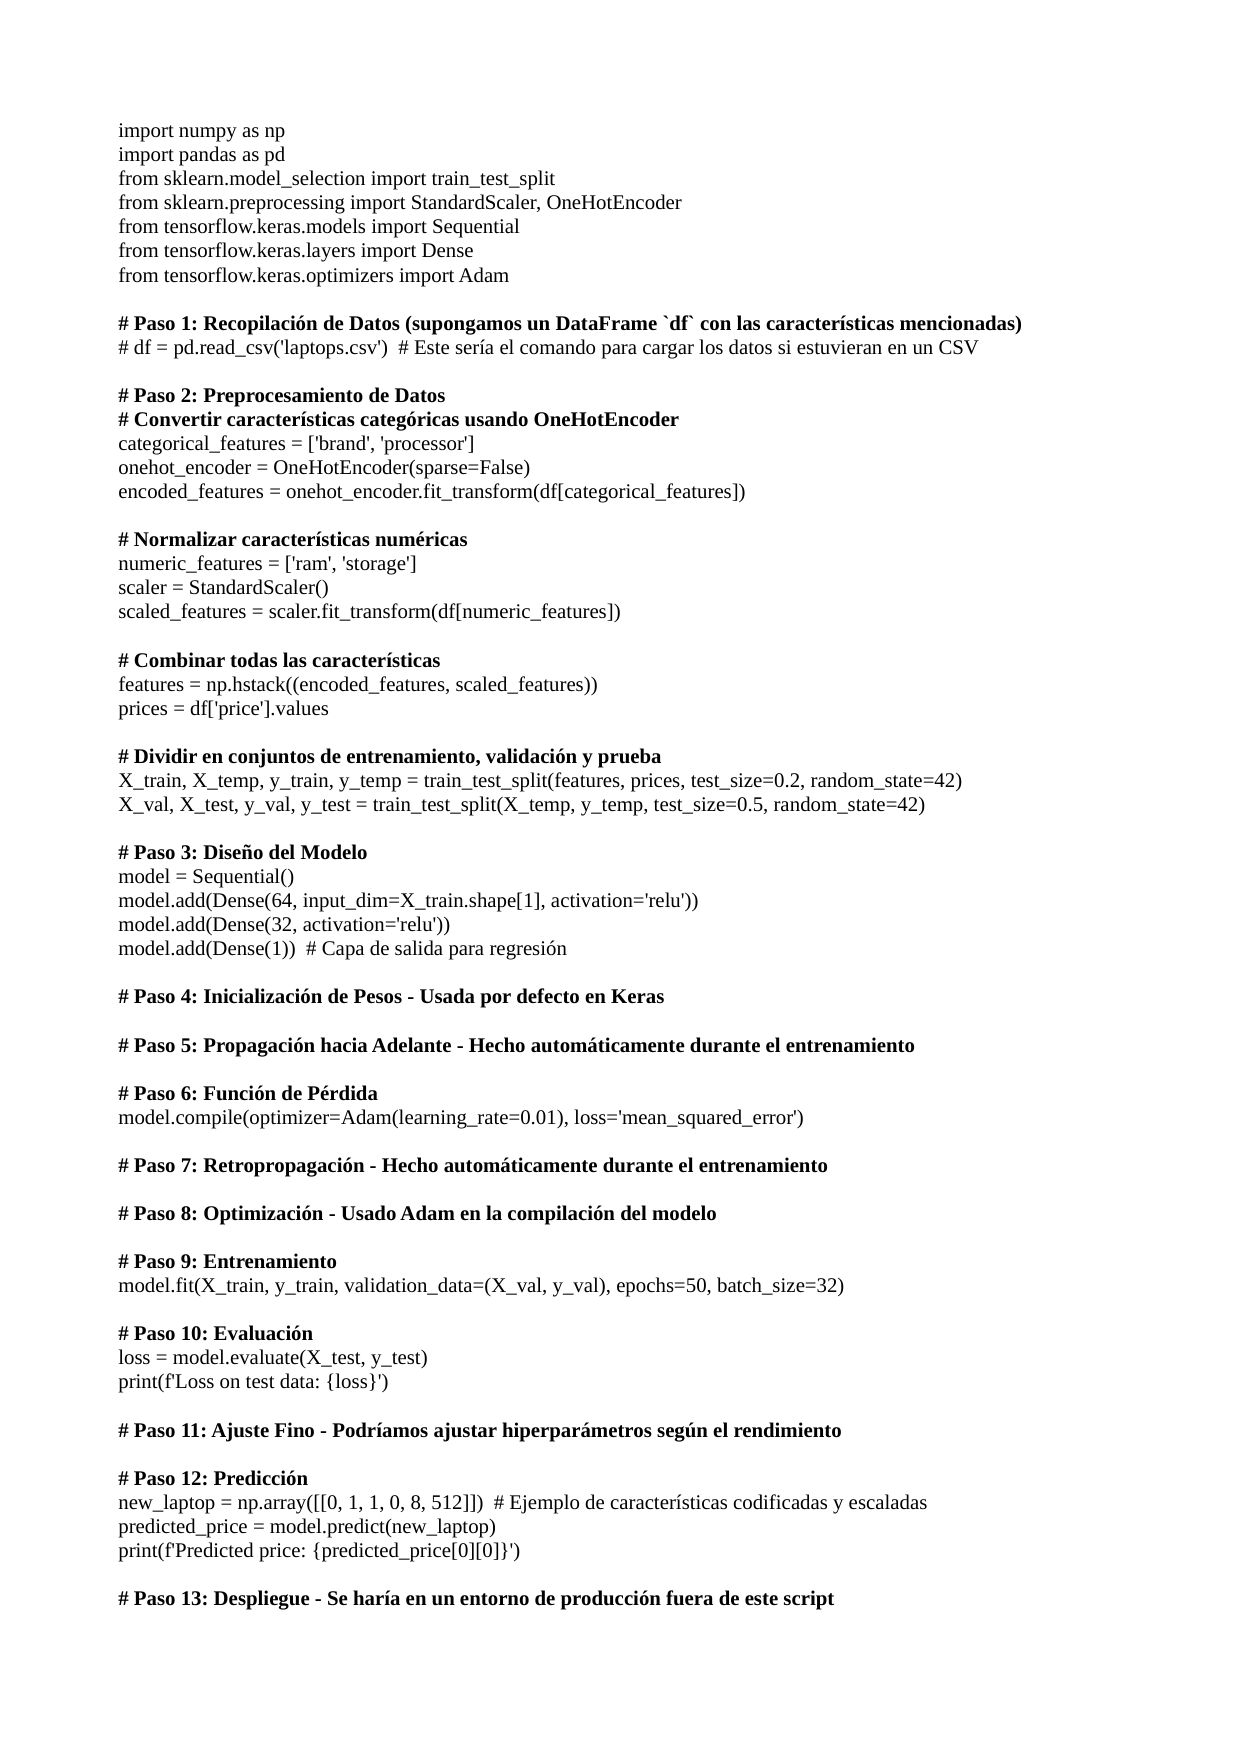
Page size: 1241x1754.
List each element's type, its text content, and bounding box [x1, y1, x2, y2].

text # Paso 10: Evaluación [118, 1321, 1122, 1345]
text # Paso 6: Función de Pérdida [118, 1081, 1122, 1105]
text print(f'Predicted price: {predicted_price[0][0]}') [118, 1538, 1122, 1562]
text # Paso 13: Despliegue - Se haría en un entorno de producción fuera de este script [118, 1586, 1122, 1610]
text from sklearn.preprocessing import StandardScaler, OneHotEncoder [118, 190, 1122, 214]
text model.add(Dense(64, input_dim=X_train.shape[1], activation='relu')) [118, 888, 1122, 912]
text # Normalizar características numéricas [118, 527, 1122, 551]
text print(f'Loss on test data: {loss}') [118, 1369, 1122, 1393]
text loss = model.evaluate(X_test, y_test) [118, 1345, 1122, 1369]
text new_laptop = np.array([[0, 1, 1, 0, 8, 512]]) # Ejemplo de características codificadas y escaladas [118, 1490, 1122, 1514]
text # Paso 9: Entrenamiento [118, 1249, 1122, 1273]
text import pandas as pd [118, 142, 1122, 166]
text from tensorflow.keras.optimizers import Adam [118, 262, 1122, 287]
text X_train, X_temp, y_train, y_temp = train_test_split(features, prices, test_size=0.2, random_state=42) [118, 768, 1122, 792]
text # Combinar todas las características [118, 647, 1122, 672]
text import numpy as np [118, 118, 1122, 142]
text prices = df['price'].values [118, 696, 1122, 720]
text encoded_features = onehot_encoder.fit_transform(df[categorical_features]) [118, 479, 1122, 503]
text # Convertir características categóricas usando OneHotEncoder [118, 407, 1122, 431]
text numeric_features = ['ram', 'storage'] [118, 551, 1122, 575]
text # df = pd.read_csv('laptops.csv') # Este sería el comando para cargar los datos si estuvieran en un CSV [118, 335, 1122, 359]
text model.compile(optimizer=Adam(learning_rate=0.01), loss='mean_squared_error') [118, 1105, 1122, 1129]
text from sklearn.model_selection import train_test_split [118, 166, 1122, 190]
text # Paso 1: Recopilación de Datos (supongamos un DataFrame `df` con las características mencionadas) [118, 311, 1122, 335]
text model.add(Dense(1)) # Capa de salida para regresión [118, 936, 1122, 960]
text model.add(Dense(32, activation='relu')) [118, 912, 1122, 936]
text predicted_price = model.predict(new_laptop) [118, 1514, 1122, 1538]
text X_val, X_test, y_val, y_test = train_test_split(X_temp, y_temp, test_size=0.5, random_state=42) [118, 792, 1122, 816]
text # Paso 7: Retropropagación - Hecho automáticamente durante el entrenamiento [118, 1153, 1122, 1177]
text # Paso 4: Inicialización de Pesos - Usada por defecto en Keras [118, 984, 1122, 1008]
text from tensorflow.keras.layers import Dense [118, 238, 1122, 262]
text from tensorflow.keras.models import Sequential [118, 214, 1122, 238]
text onehot_encoder = OneHotEncoder(sparse=False) [118, 455, 1122, 479]
text categorical_features = ['brand', 'processor'] [118, 431, 1122, 455]
text scaled_features = scaler.fit_transform(df[numeric_features]) [118, 599, 1122, 623]
text model = Sequential() [118, 864, 1122, 888]
text # Paso 5: Propagación hacia Adelante - Hecho automáticamente durante el entrenamiento [118, 1032, 1122, 1057]
text # Paso 11: Ajuste Fino - Podríamos ajustar hiperparámetros según el rendimiento [118, 1417, 1122, 1442]
text scaler = StandardScaler() [118, 575, 1122, 599]
text model.fit(X_train, y_train, validation_data=(X_val, y_val), epochs=50, batch_size=32) [118, 1273, 1122, 1297]
text # Paso 8: Optimización - Usado Adam en la compilación del modelo [118, 1201, 1122, 1225]
text # Paso 3: Diseño del Modelo [118, 840, 1122, 864]
text # Paso 2: Preprocesamiento de Datos [118, 383, 1122, 407]
text features = np.hstack((encoded_features, scaled_features)) [118, 672, 1122, 696]
text # Dividir en conjuntos de entrenamiento, validación y prueba [118, 744, 1122, 768]
text # Paso 12: Predicción [118, 1466, 1122, 1490]
